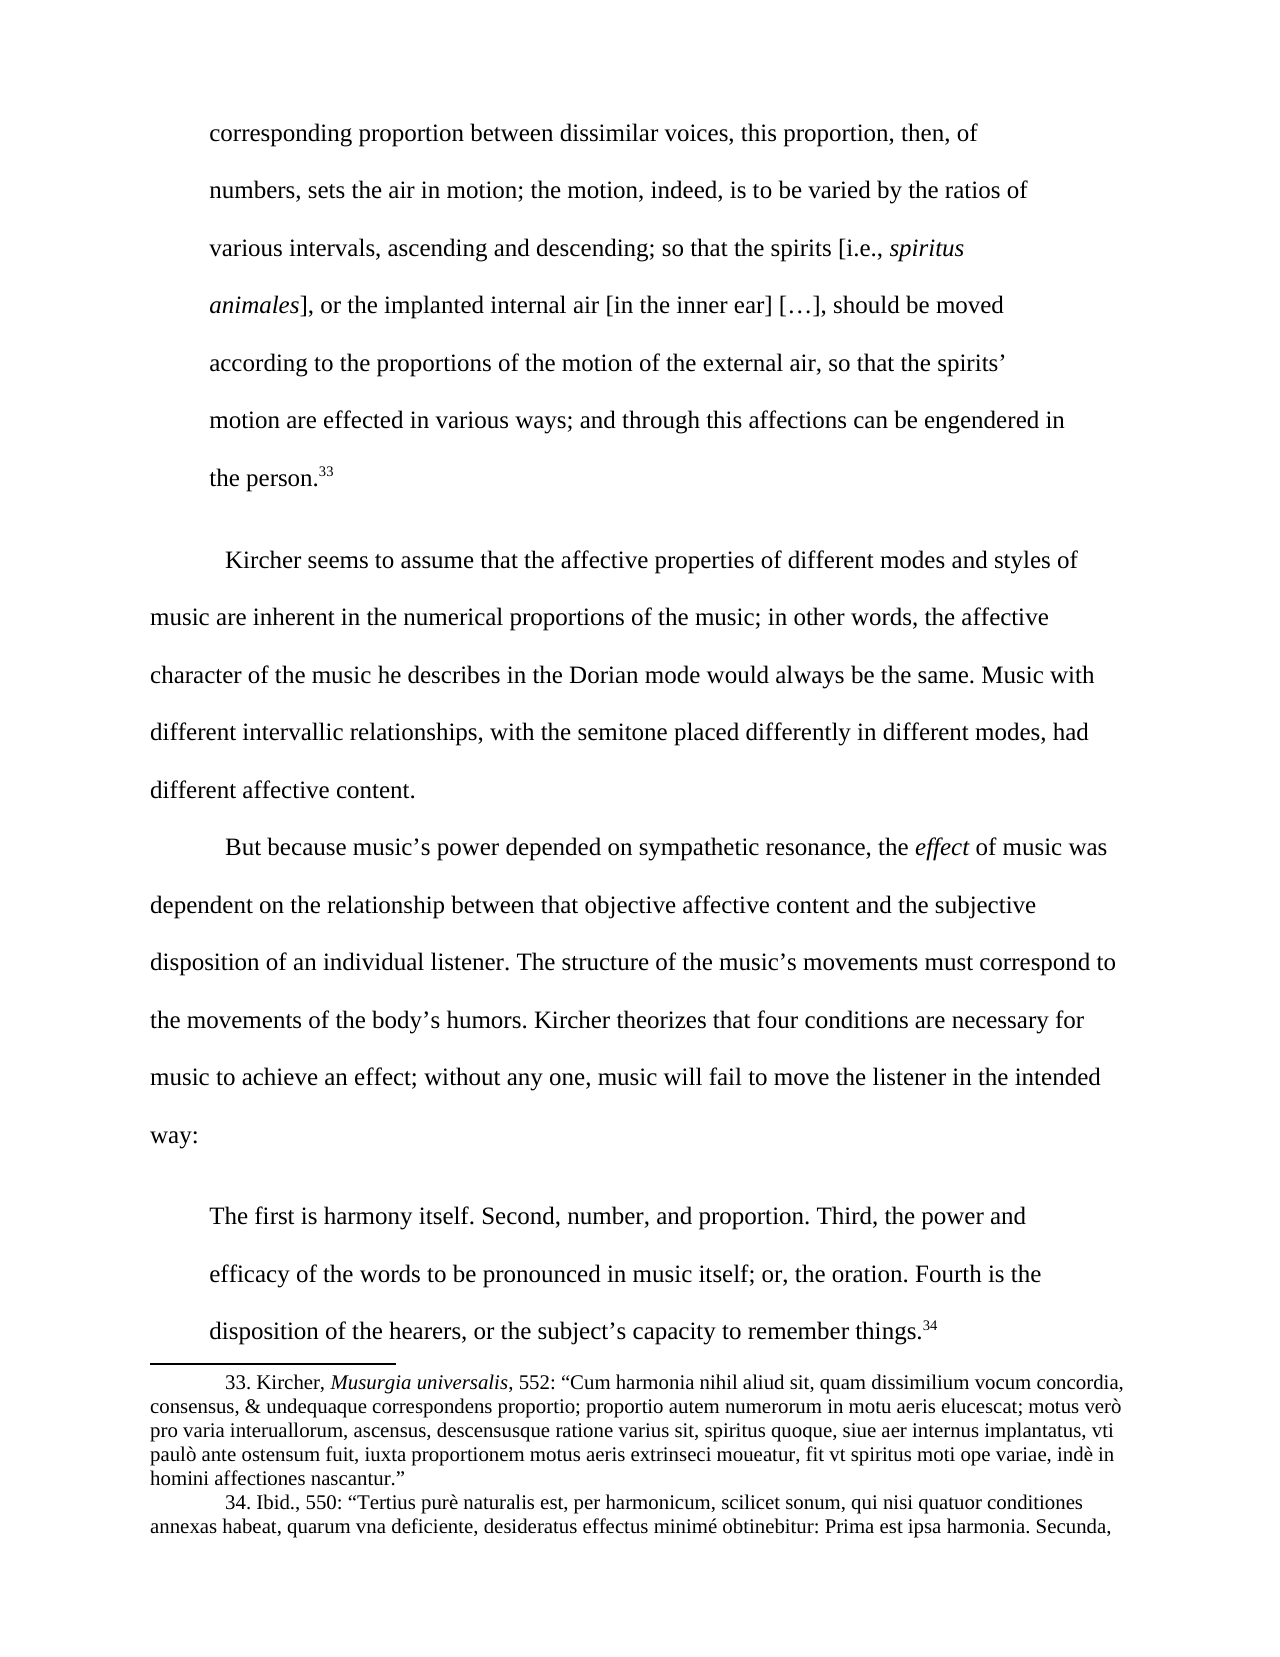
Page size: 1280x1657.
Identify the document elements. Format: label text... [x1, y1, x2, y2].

text But because music’s power depended on sympathetic resonance, the effect of music was dependent on the relationship between that objective affective content and the subjective disposition of an individual listener. The structure of the music’s movements must correspond to the movements of the body’s humors. Kircher theorizes that four conditions are necessary for music to achieve an effect; without any one, music will fail to move the listener in the intended way: [150, 832, 1130, 1148]
text Ibid., 550: “Tertius purè naturalis est, per harmonicum, scilicet sonum, qui nisi quatuor conditiones annexas habeat, quarum vna deficiente, desideratus effectus minimé obtinebitur: Prima est ipsa harmonia. Secunda, [150, 1490, 1130, 1538]
text The first is harmony itself. Second, number, and proportion. Third, the power and efficacy of the words to be pronounced in music itself; or, the oration. Fourth is the disposition of the hearers, or the subject’s capacity to remember things. [209, 1201, 1071, 1345]
text corresponding proportion between dissimilar voices, this proportion, then, of numbers, sets the air in motion; the motion, indeed, is to be varied by the ratios of various intervals, ascending and descending; so that the spirits [i.e., spiritus animales], or the implanted internal air [in the inner ear] […], should be moved according to the proportions of the motion of the external air, so that the spirits’ motion are effected in various ways; and through this affections can be engendered in the person. [209, 118, 1071, 492]
text Kircher seems to assume that the affective properties of different modes and styles of music are inherent in the numerical proportions of the music; in other words, the affective character of the music he describes in the Dorian mode would always be the same. Music with different intervallic relationships, with the semitone placed differently in different modes, had different affective content. [150, 545, 1130, 803]
text Kircher, Musurgia universalis, 552: “Cum harmonia nihil aliud sit, quam dissimilium vocum concordia, consensus, & undequaque correspondens proportio; proportio autem numerorum in motu aeris elucescat; motus verò pro varia interuallorum, ascensus, descensusque ratione varius sit, spiritus quoque, siue aer internus implantatus, vti paulò ante ostensum fuit, iuxta proportionem motus aeris extrinseci moueatur, fit vt spiritus moti ope variae, indè in homini affectiones nascantur.” [150, 1370, 1130, 1490]
